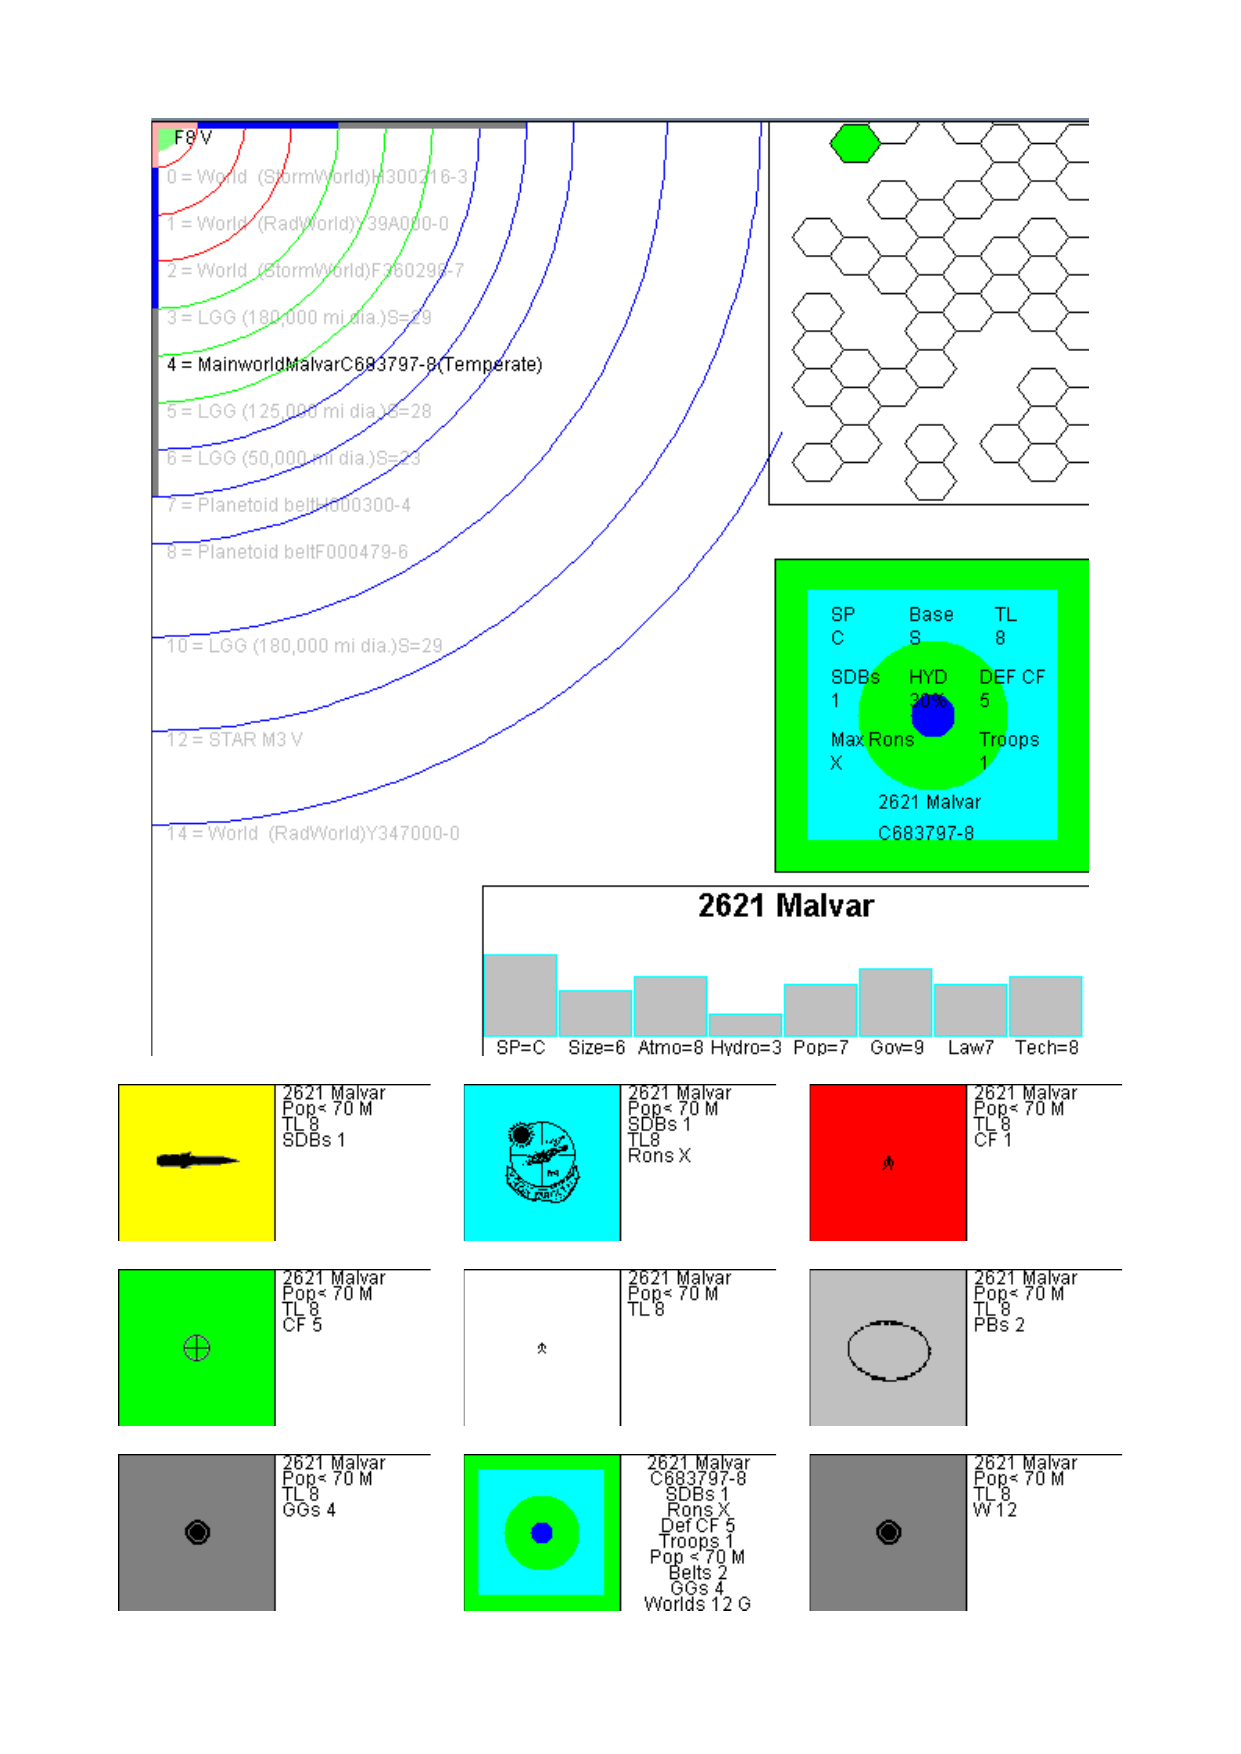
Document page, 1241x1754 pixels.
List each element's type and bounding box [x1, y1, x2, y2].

picture [463, 1454, 777, 1611]
picture [809, 1084, 1123, 1241]
picture [118, 1454, 431, 1611]
picture [151, 118, 1089, 1056]
picture [463, 1269, 777, 1426]
picture [118, 1084, 431, 1241]
picture [809, 1269, 1123, 1426]
picture [118, 1269, 431, 1426]
picture [809, 1454, 1123, 1611]
picture [463, 1084, 777, 1241]
